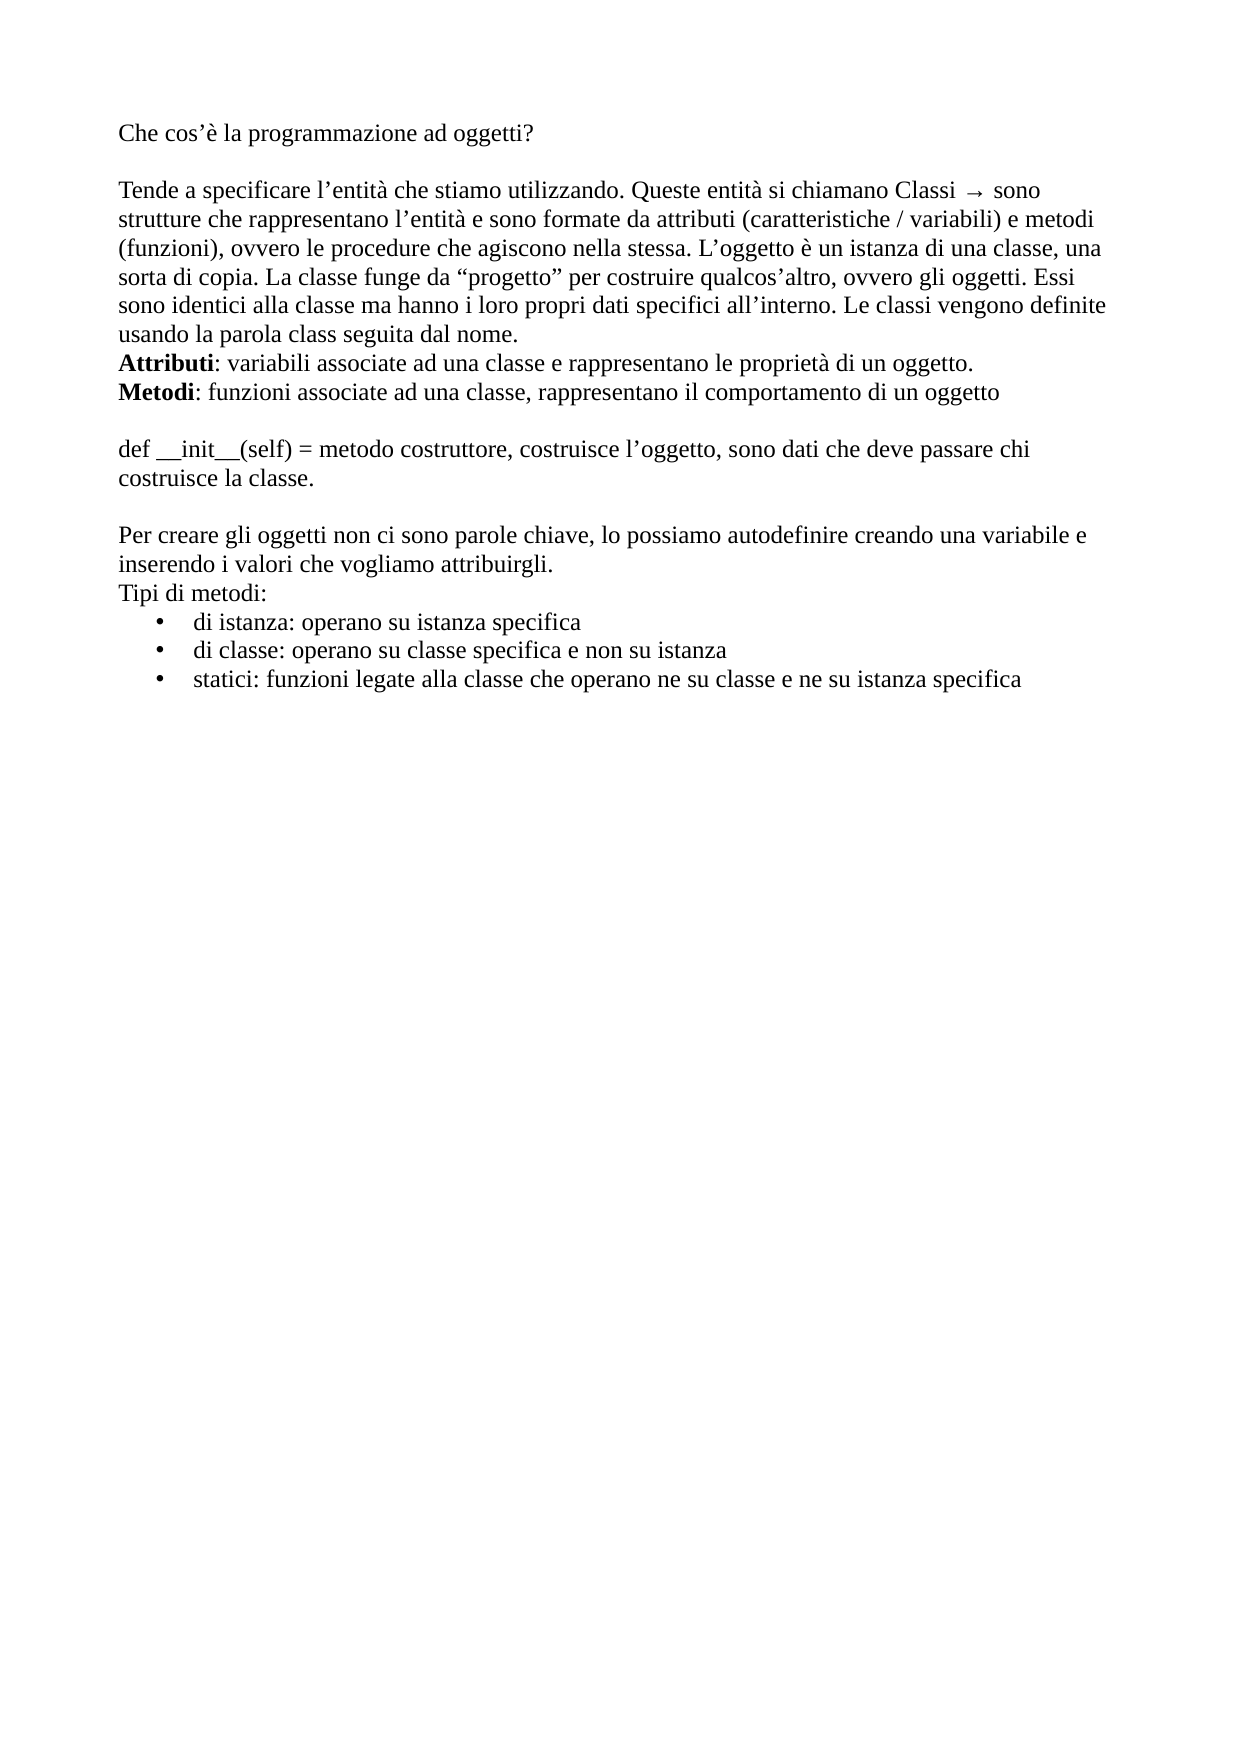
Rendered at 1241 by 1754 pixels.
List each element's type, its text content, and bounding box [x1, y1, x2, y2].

text def __init__(self) = metodo costruttore, costruisce l’oggetto, sono dati che deve passare chi costruisce la classe. [118, 434, 1122, 492]
text Per creare gli oggetti non ci sono parole chiave, lo possiamo autodefinire creando una variabile e inserendo i valori che vogliamo attribuirgli. [118, 521, 1122, 578]
text Attributi: variabili associate ad una classe e rappresentano le proprietà di un oggetto. [118, 348, 1122, 377]
text Tipi di metodi: [118, 578, 1122, 607]
list di istanza: operano su istanza specifica [156, 607, 1122, 636]
text Tende a specificare l’entità che stiamo utilizzando. Queste entità si chiamano Classi → sono strutture che rappresentano l’entità e sono formate da attributi (caratteristiche / variabili) e metodi (funzioni), ovvero le procedure che agiscono nella stessa. L’oggetto è un istanza di una classe, una sorta di copia. La classe funge da “progetto” per costruire qualcos’altro, ovvero gli oggetti. Essi sono identici alla classe ma hanno i loro propri dati specifici all’interno. Le classi vengono definite usando la parola class seguita dal nome. [118, 176, 1122, 348]
text Che cos’è la programmazione ad oggetti? [118, 118, 1122, 147]
list statici: funzioni legate alla classe che operano ne su classe e ne su istanza specifica [156, 664, 1122, 693]
list di classe: operano su classe specifica e non su istanza [156, 636, 1122, 664]
text Metodi: funzioni associate ad una classe, rappresentano il comportamento di un oggetto [118, 377, 1122, 406]
